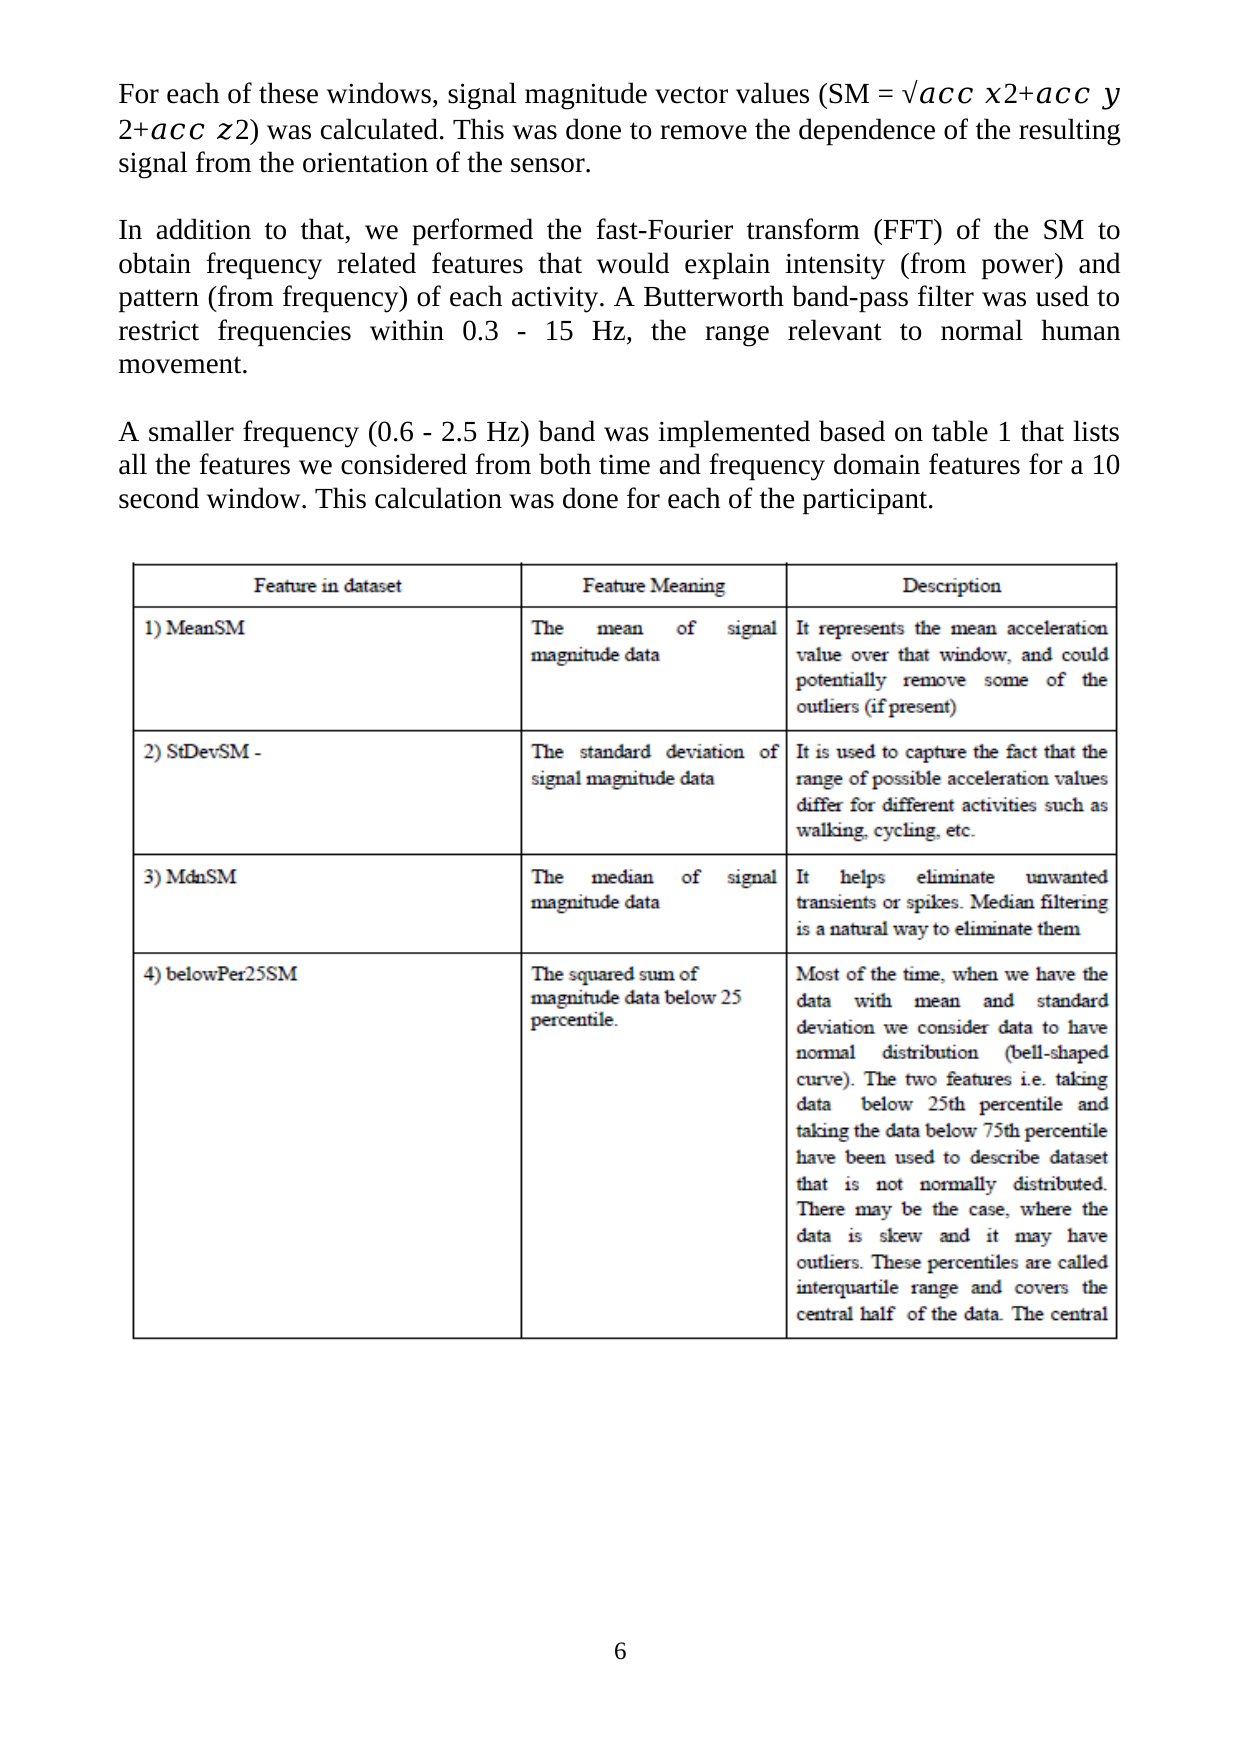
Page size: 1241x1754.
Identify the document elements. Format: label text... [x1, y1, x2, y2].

text A smaller frequency (0.6 - 2.5 Hz) band was implemented based on table 1 that lists all the features we considered from both time and frequency domain features for a 10 second window. This calculation was done for each of the participant. [118, 414, 1122, 514]
text For each of these windows, signal magnitude vector values (SM = √𝑎𝑐𝑐 𝑥2+𝑎𝑐𝑐 𝑦 2+𝑎𝑐𝑐 𝑧2) was calculated. This was done to remove the dependence of the resulting signal from the orientation of the sensor. [118, 75, 1122, 179]
text In addition to that, we performed the fast-Fourier transform (FFT) of the SM to obtain frequency related features that would explain intensity (from power) and pattern (from frequency) of each activity. A Butterworth band-pass filter was used to restrict frequencies within 0.3 - 15 Hz, the range relevant to normal human movement. [118, 212, 1122, 380]
